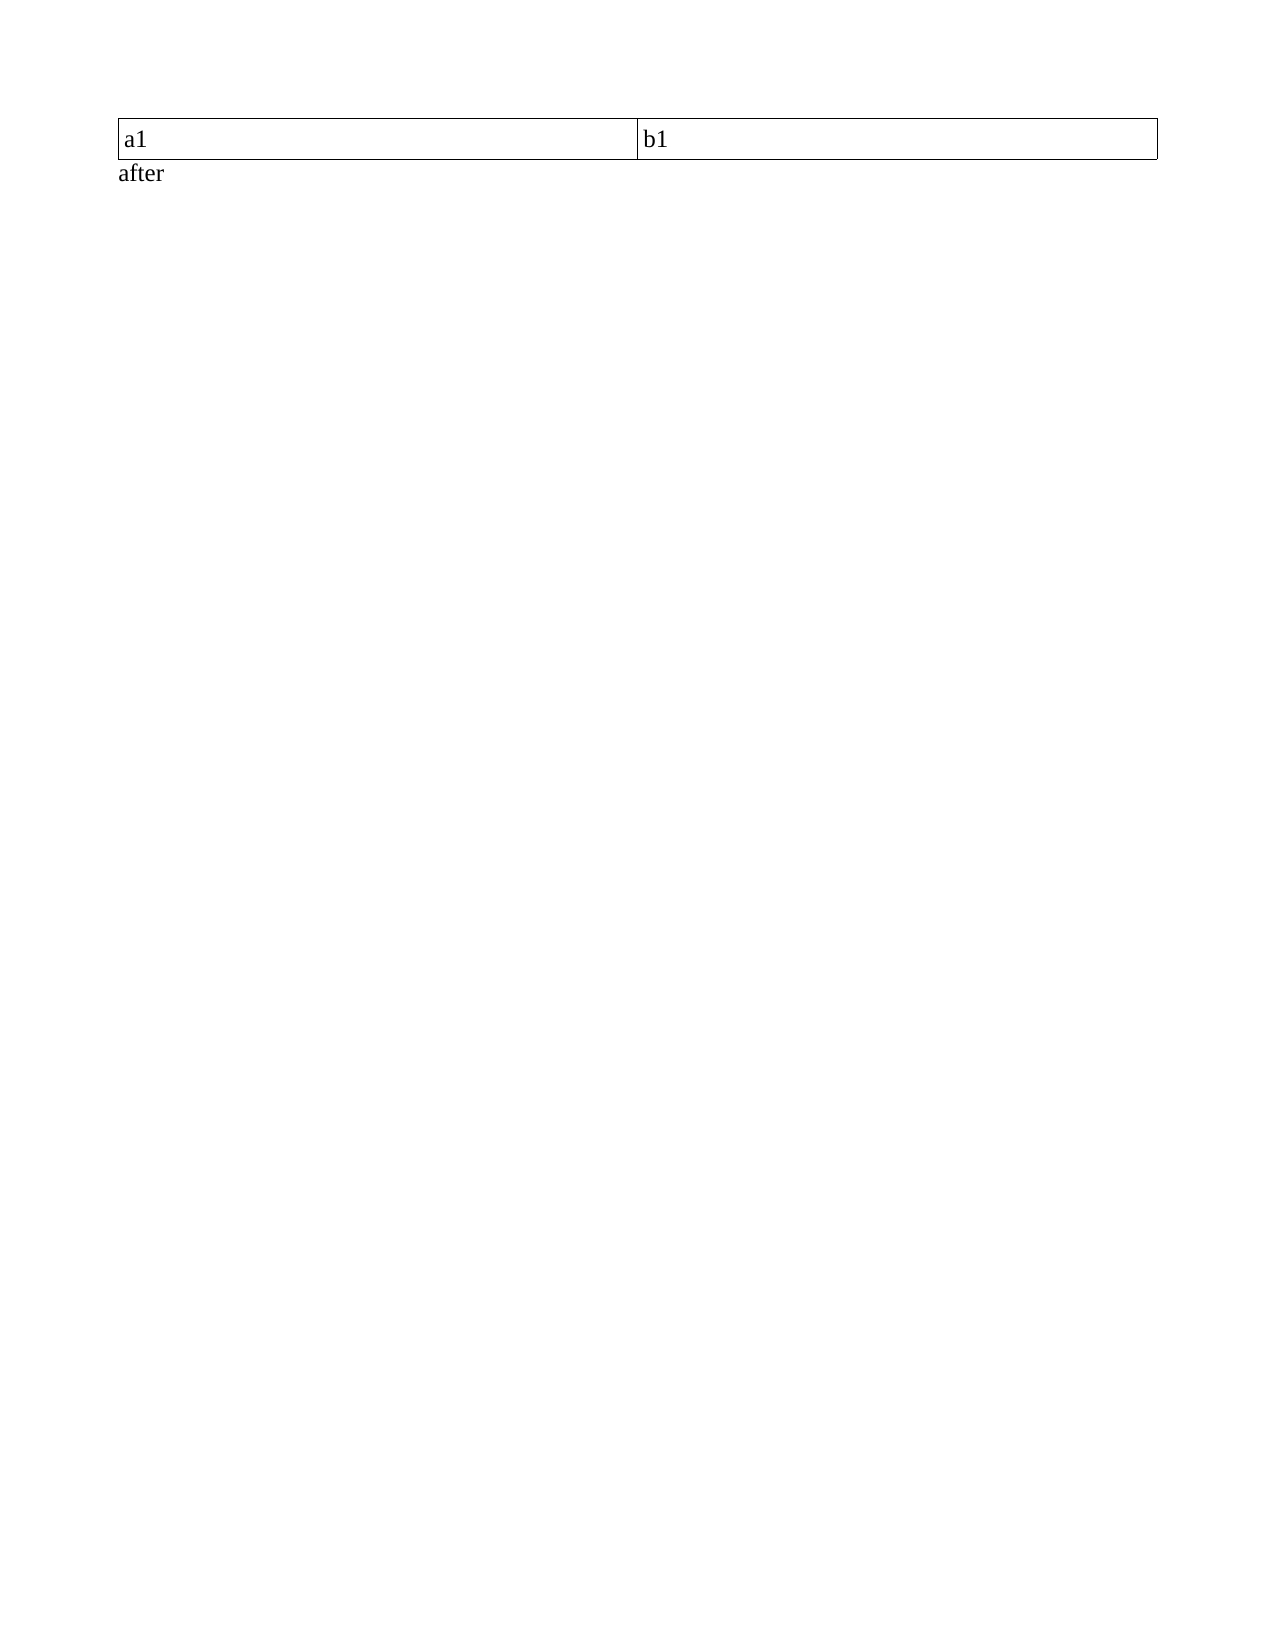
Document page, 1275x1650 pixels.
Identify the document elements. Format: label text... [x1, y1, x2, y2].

text after [118, 160, 1157, 187]
table_header b1 [638, 119, 1157, 158]
table_header a1 [119, 119, 637, 158]
